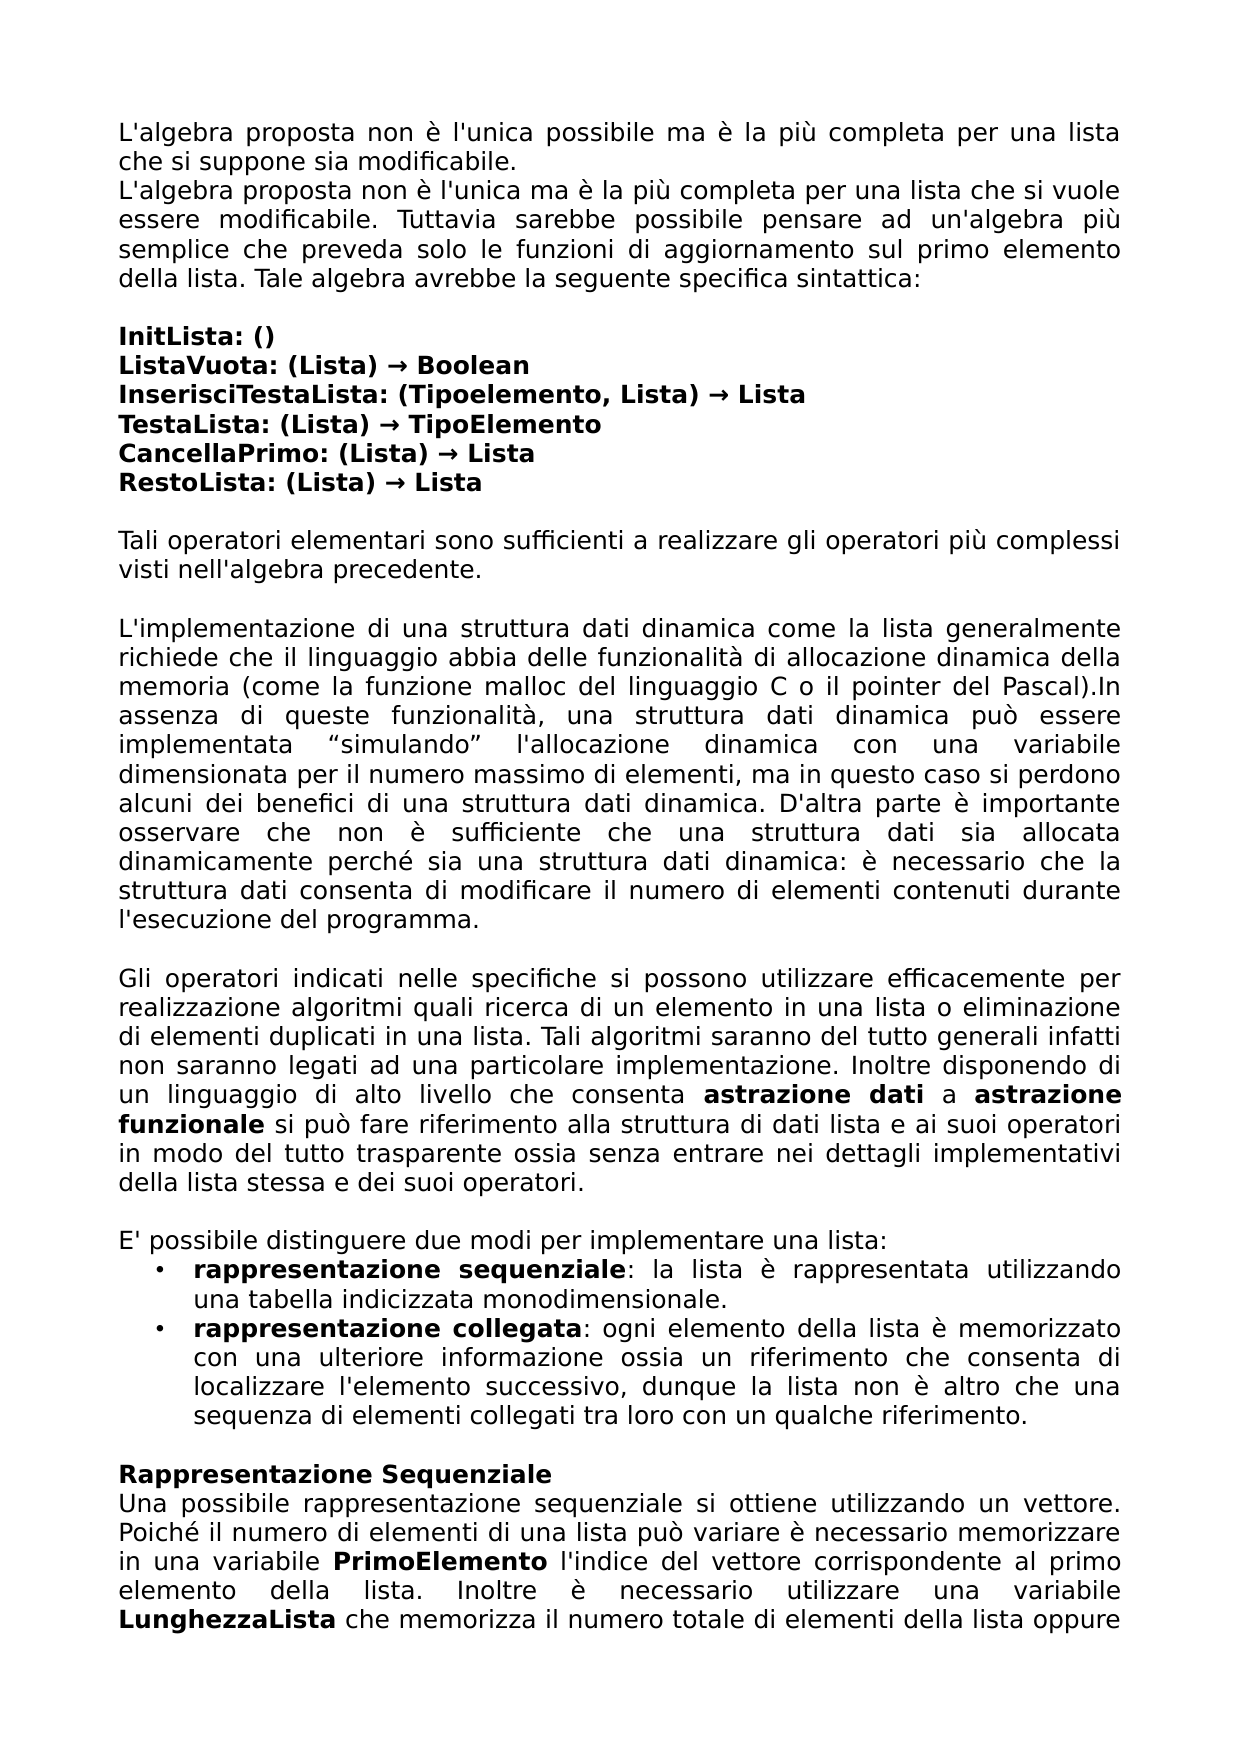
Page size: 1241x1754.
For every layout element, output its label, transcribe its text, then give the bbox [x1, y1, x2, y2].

text E' possibile distinguere due modi per implementare una lista: [118, 1226, 1122, 1256]
text Tali operatori elementari sono sufficienti a realizzare gli operatori più complessi visti nell'algebra precedente. [118, 526, 1122, 585]
text ListaVuota: (Lista) → Boolean [118, 351, 1122, 381]
text InitLista: () [118, 322, 1122, 351]
text TestaLista: (Lista) → TipoElemento [118, 410, 1122, 439]
list rappresentazione sequenziale: la lista è rappresentata utilizzando una tabella indicizzata monodimensionale. [156, 1256, 1122, 1314]
text Gli operatori indicati nelle specifiche si possono utilizzare efficacemente per realizzazione algoritmi quali ricerca di un elemento in una lista o eliminazione di elementi duplicati in una lista. Tali algoritmi saranno del tutto generali infatti non saranno legati ad una particolare implementazione. Inoltre disponendo di un linguaggio di alto livello che consenta astrazione dati a astrazione funzionale si può fare riferimento alla struttura di dati lista e ai suoi operatori in modo del tutto trasparente ossia senza entrare nei dettagli implementativi della lista stessa e dei suoi operatori. [118, 964, 1122, 1197]
text RestoLista: (Lista) → Lista [118, 468, 1122, 497]
text L'implementazione di una struttura dati dinamica come la lista generalmente richiede che il linguaggio abbia delle funzionalità di allocazione dinamica della memoria (come la funzione malloc del linguaggio C o il pointer del Pascal).In assenza di queste funzionalità, una struttura dati dinamica può essere implementata “simulando” l'allocazione dinamica con una variabile dimensionata per il numero massimo di elementi, ma in questo caso si perdono alcuni dei benefici di una struttura dati dinamica. D'altra parte è importante osservare che non è sufficiente che una struttura dati sia allocata dinamicamente perché sia una struttura dati dinamica: è necessario che la struttura dati consenta di modificare il numero di elementi contenuti durante l'esecuzione del programma. [118, 614, 1122, 935]
text Rappresentazione Sequenziale [118, 1460, 1122, 1489]
text L'algebra proposta non è l'unica ma è la più completa per una lista che si vuole essere modificabile. Tuttavia sarebbe possibile pensare ad un'algebra più semplice che preveda solo le funzioni di aggiornamento sul primo elemento della lista. Tale algebra avrebbe la seguente specifica sintattica: [118, 176, 1122, 293]
text InserisciTestaLista: (Tipoelemento, Lista) → Lista [118, 381, 1122, 410]
list rappresentazione collegata: ogni elemento della lista è memorizzato con una ulteriore informazione ossia un riferimento che consenta di localizzare l'elemento successivo, dunque la lista non è altro che una sequenza di elementi collegati tra loro con un qualche riferimento. [156, 1314, 1122, 1431]
text CancellaPrimo: (Lista) → Lista [118, 439, 1122, 468]
text L'algebra proposta non è l'unica possibile ma è la più completa per una lista che si suppone sia modificabile. [118, 118, 1122, 176]
text Una possibile rappresentazione sequenziale si ottiene utilizzando un vettore. Poiché il numero di elementi di una lista può variare è necessario memorizzare in una variabile PrimoElemento l'indice del vettore corrispondente al primo elemento della lista. Inoltre è necessario utilizzare una variabile LunghezzaLista che memorizza il numero totale di elementi della lista oppure [118, 1489, 1122, 1635]
